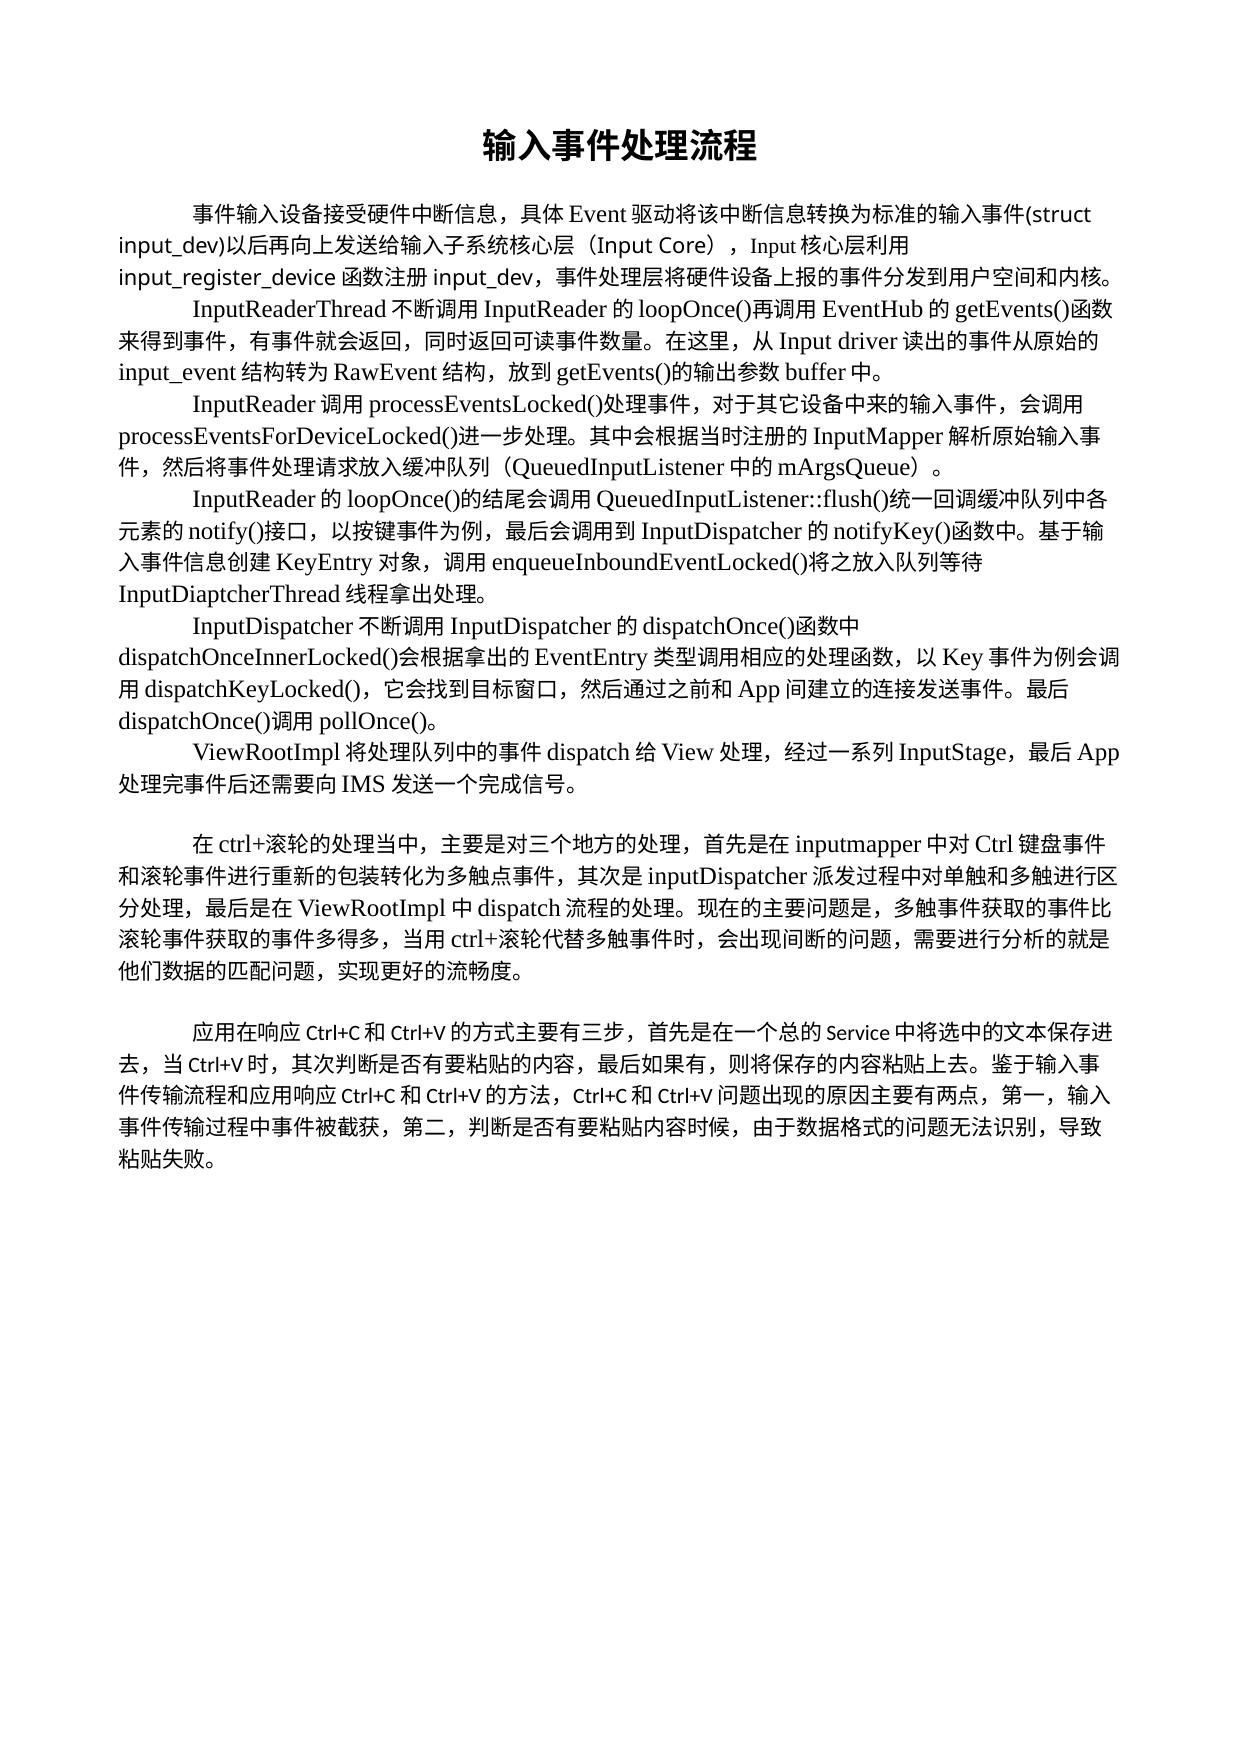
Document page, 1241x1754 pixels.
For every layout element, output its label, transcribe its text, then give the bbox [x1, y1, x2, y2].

text InputReader调用processEventsLocked()处理事件，对于其它设备中来的输入事件，会调用processEventsForDeviceLocked()进一步处理。其中会根据当时注册的InputMapper解析原始输入事件，然后将事件处理请求放入缓冲队列（QueuedInputListener中的mArgsQueue）。 [118, 387, 1122, 482]
text InputReader的loopOnce()的结尾会调用QueuedInputListener::flush()统一回调缓冲队列中各元素的notify()接口，以按键事件为例，最后会调用到InputDispatcher的notifyKey()函数中。基于输入事件信息创建KeyEntry对象，调用enqueueInboundEventLocked()将之放入队列等待InputDiaptcherThread线程拿出处理。 [118, 482, 1122, 609]
text 在ctrl+滚轮的处理当中，主要是对三个地方的处理，首先是在inputmapper中对Ctrl键盘事件和滚轮事件进行重新的包装转化为多触点事件，其次是inputDispatcher派发过程中对单触和多触进行区分处理，最后是在ViewRootImpl中dispatch流程的处理。现在的主要问题是，多触事件获取的事件比滚轮事件获取的事件多得多，当用ctrl+滚轮代替多触事件时，会出现间断的问题，需要进行分析的就是他们数据的匹配问题，实现更好的流畅度。 [118, 827, 1122, 986]
text 输入事件处理流程 [118, 118, 1122, 168]
text 应用在响应Ctrl+C和Ctrl+V的方式主要有三步，首先是在一个总的Service中将选中的文本保存进去，当Ctrl+V时，其次判断是否有要粘贴的内容，最后如果有，则将保存的内容粘贴上去。鉴于输入事件传输流程和应用响应Ctrl+C和Ctrl+V的方法，Ctrl+C和Ctrl+V问题出现的原因主要有两点，第一，输入事件传输过程中事件被截获，第二，判断是否有要粘贴内容时候，由于数据格式的问题无法识别，导致粘贴失败。 [118, 1015, 1122, 1173]
text InputDispatcher不断调用InputDispatcher的dispatchOnce()函数中dispatchOnceInnerLocked()会根据拿出的EventEntry类型调用相应的处理函数，以Key事件为例会调用dispatchKeyLocked()，它会找到目标窗口，然后通过之前和App间建立的连接发送事件。最后dispatchOnce()调用pollOnce()。 [118, 609, 1122, 735]
text ViewRootImpl将处理队列中的事件dispatch给View处理，经过一系列InputStage，最后App处理完事件后还需要向IMS发送一个完成信号。 [118, 735, 1122, 799]
text InputReaderThread不断调用InputReader的loopOnce()再调用EventHub的getEvents()函数来得到事件，有事件就会返回，同时返回可读事件数量。在这里，从Input driver读出的事件从原始的input_event结构转为RawEvent结构，放到getEvents()的输出参数buffer中。 [118, 292, 1122, 387]
text 事件输入设备接受硬件中断信息，具体Event驱动将该中断信息转换为标准的输入事件(struct input_dev)以后再向上发送给输入子系统核心层（Input Core），Input核心层利用input_register_device函数注册input_dev，事件处理层将硬件设备上报的事件分发到用户空间和内核。 [118, 197, 1122, 292]
